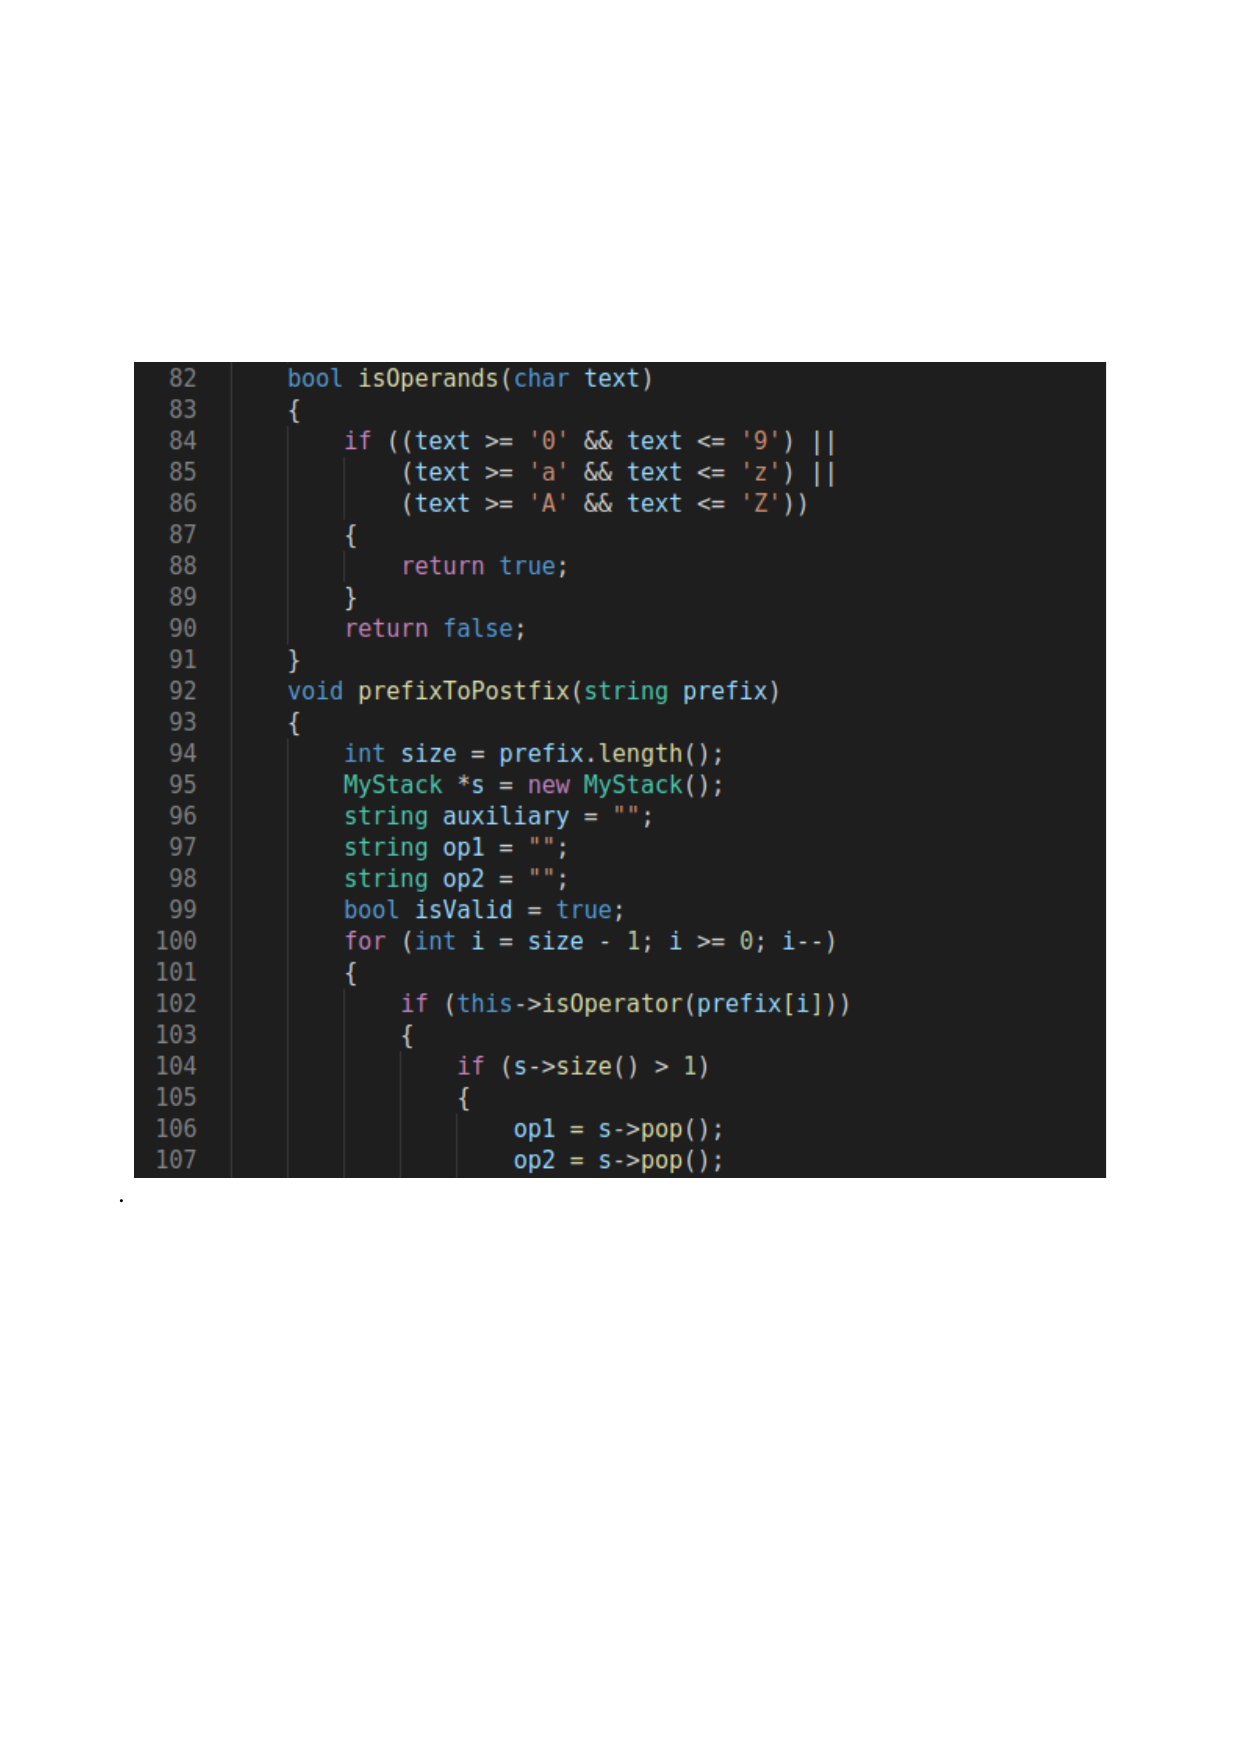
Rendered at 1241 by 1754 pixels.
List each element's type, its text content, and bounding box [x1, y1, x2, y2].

text . [118, 362, 1122, 1208]
picture [134, 362, 1107, 1178]
